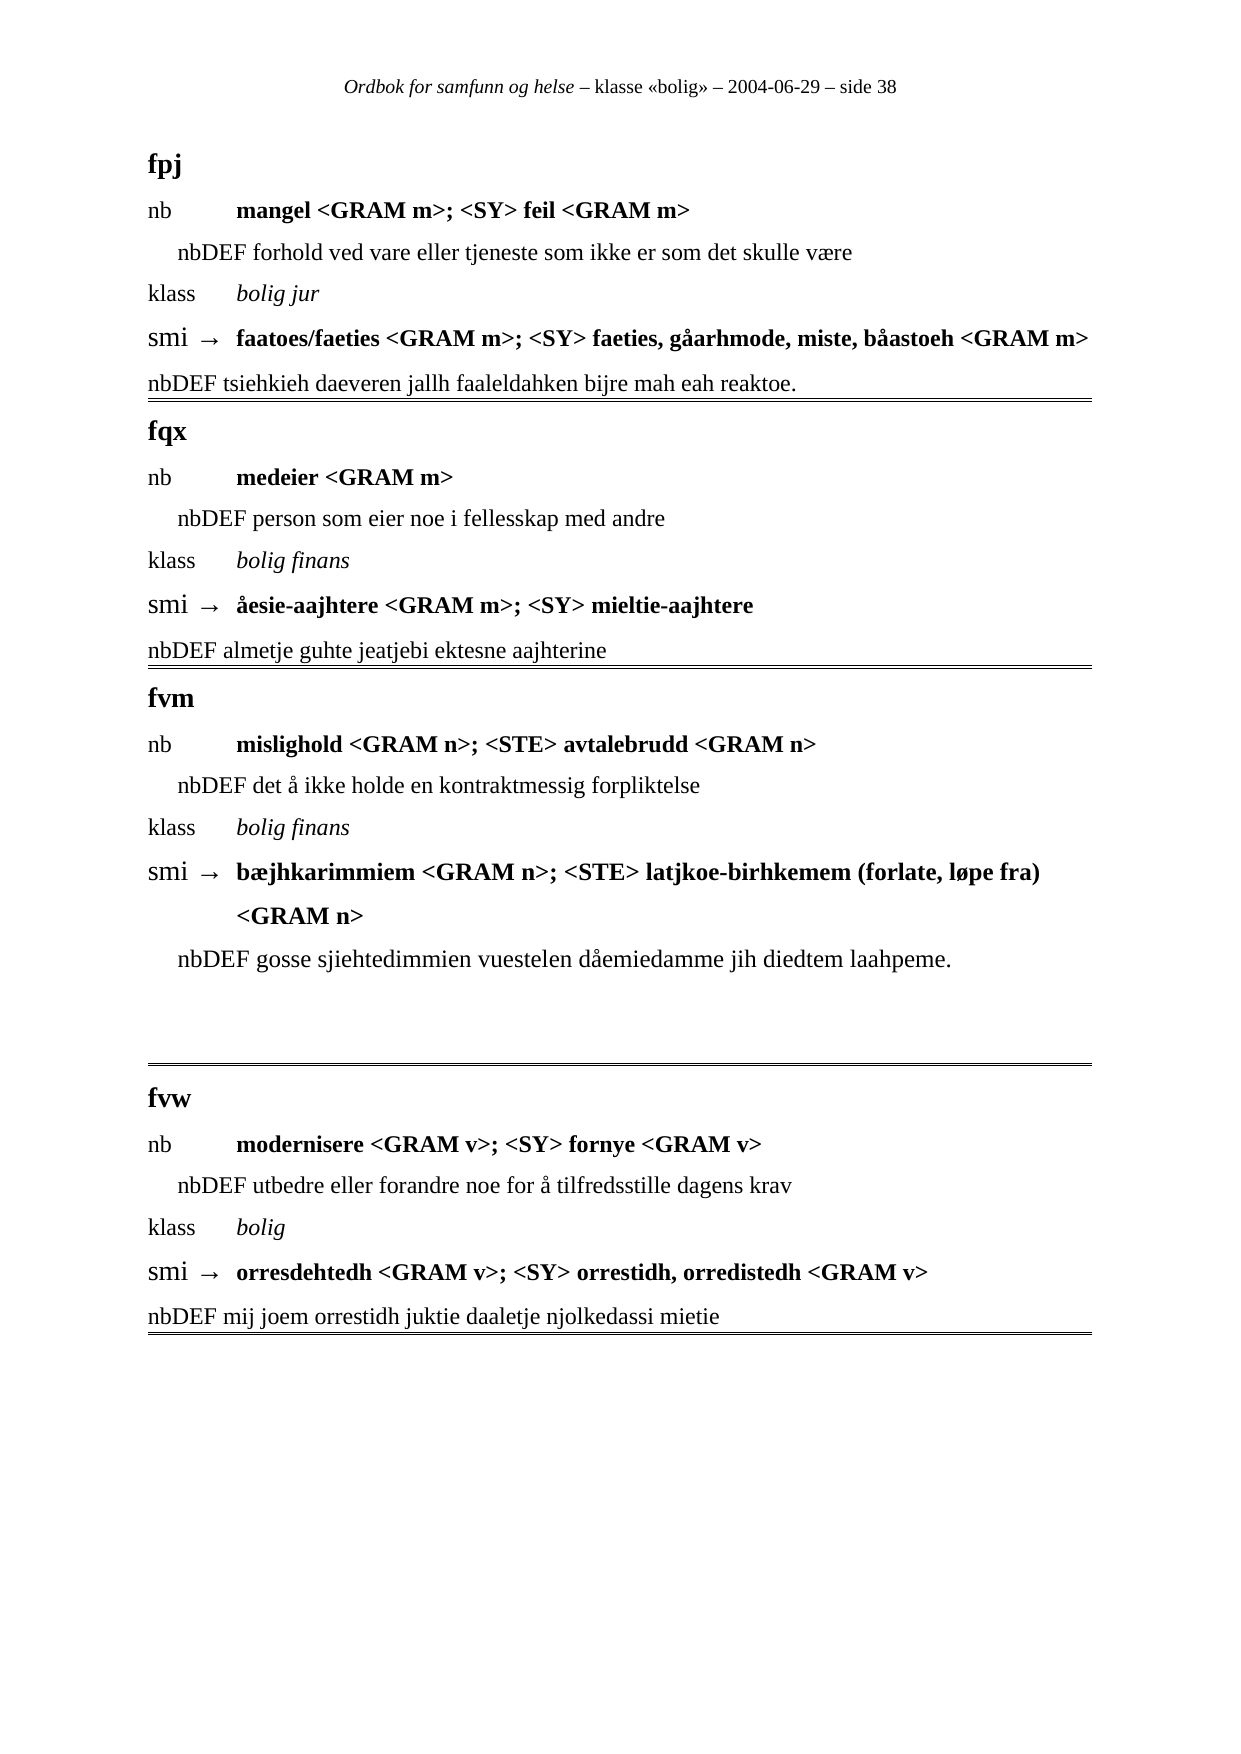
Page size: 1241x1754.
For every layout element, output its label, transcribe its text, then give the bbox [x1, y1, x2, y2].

text nb medeier <GRAM m> [148, 463, 1092, 491]
text nbDEF mij joem orrestidh juktie daaletje njolkedassi mietie [148, 1302, 1092, 1332]
text klass bolig finans [148, 546, 1092, 573]
text fpj [148, 148, 1092, 180]
text smi → orresdehtedh <GRAM v>; <SY> orrestidh, orredistedh <GRAM v> [148, 1254, 1092, 1286]
text smi → bæjhkarimmiem <GRAM n>; <STE> latjkoe-birhkemem (forlate, løpe fra) <GRAM n> [148, 854, 1092, 929]
text klass bolig jur [148, 279, 1092, 306]
text fvw [148, 1081, 1092, 1114]
text nbDEF tsiehkieh daeveren jallh faaleldahken bijre mah eah reaktoe. [148, 369, 1092, 398]
text nbDEF forhold ved vare eller tjeneste som ikke er som det skulle være [177, 237, 1092, 265]
text nbDEF person som eier noe i fellesskap med andre [177, 504, 1092, 532]
text nb mislighold <GRAM n>; <STE> avtalebrudd <GRAM n> [148, 730, 1092, 757]
text klass bolig finans [148, 813, 1092, 840]
text smi → åesie-aajhtere <GRAM m>; <SY> mieltie-aajhtere [148, 587, 1092, 619]
text nbDEF det å ikke holde en kontraktmessig forpliktelse [177, 771, 1092, 799]
text fvm [148, 681, 1092, 714]
text klass bolig [148, 1212, 1092, 1240]
text nb mangel <GRAM m>; <SY> feil <GRAM m> [148, 196, 1092, 224]
text nbDEF almetje guhte jeatjebi ektesne aajhterine [148, 636, 1092, 665]
text nbDEF utbedre eller forandre noe for å tilfredsstille dagens krav [177, 1171, 1092, 1199]
text nbDEF gosse sjiehtedimmien vuestelen dåemiedamme jih diedtem laahpeme. [177, 944, 1092, 973]
text nb modernisere <GRAM v>; <SY> fornye <GRAM v> [148, 1130, 1092, 1157]
text smi → faatoes/faeties <GRAM m>; <SY> faeties, gåarhmode, miste, båastoeh <GRAM m> [148, 320, 1092, 353]
text fqx [148, 414, 1092, 447]
